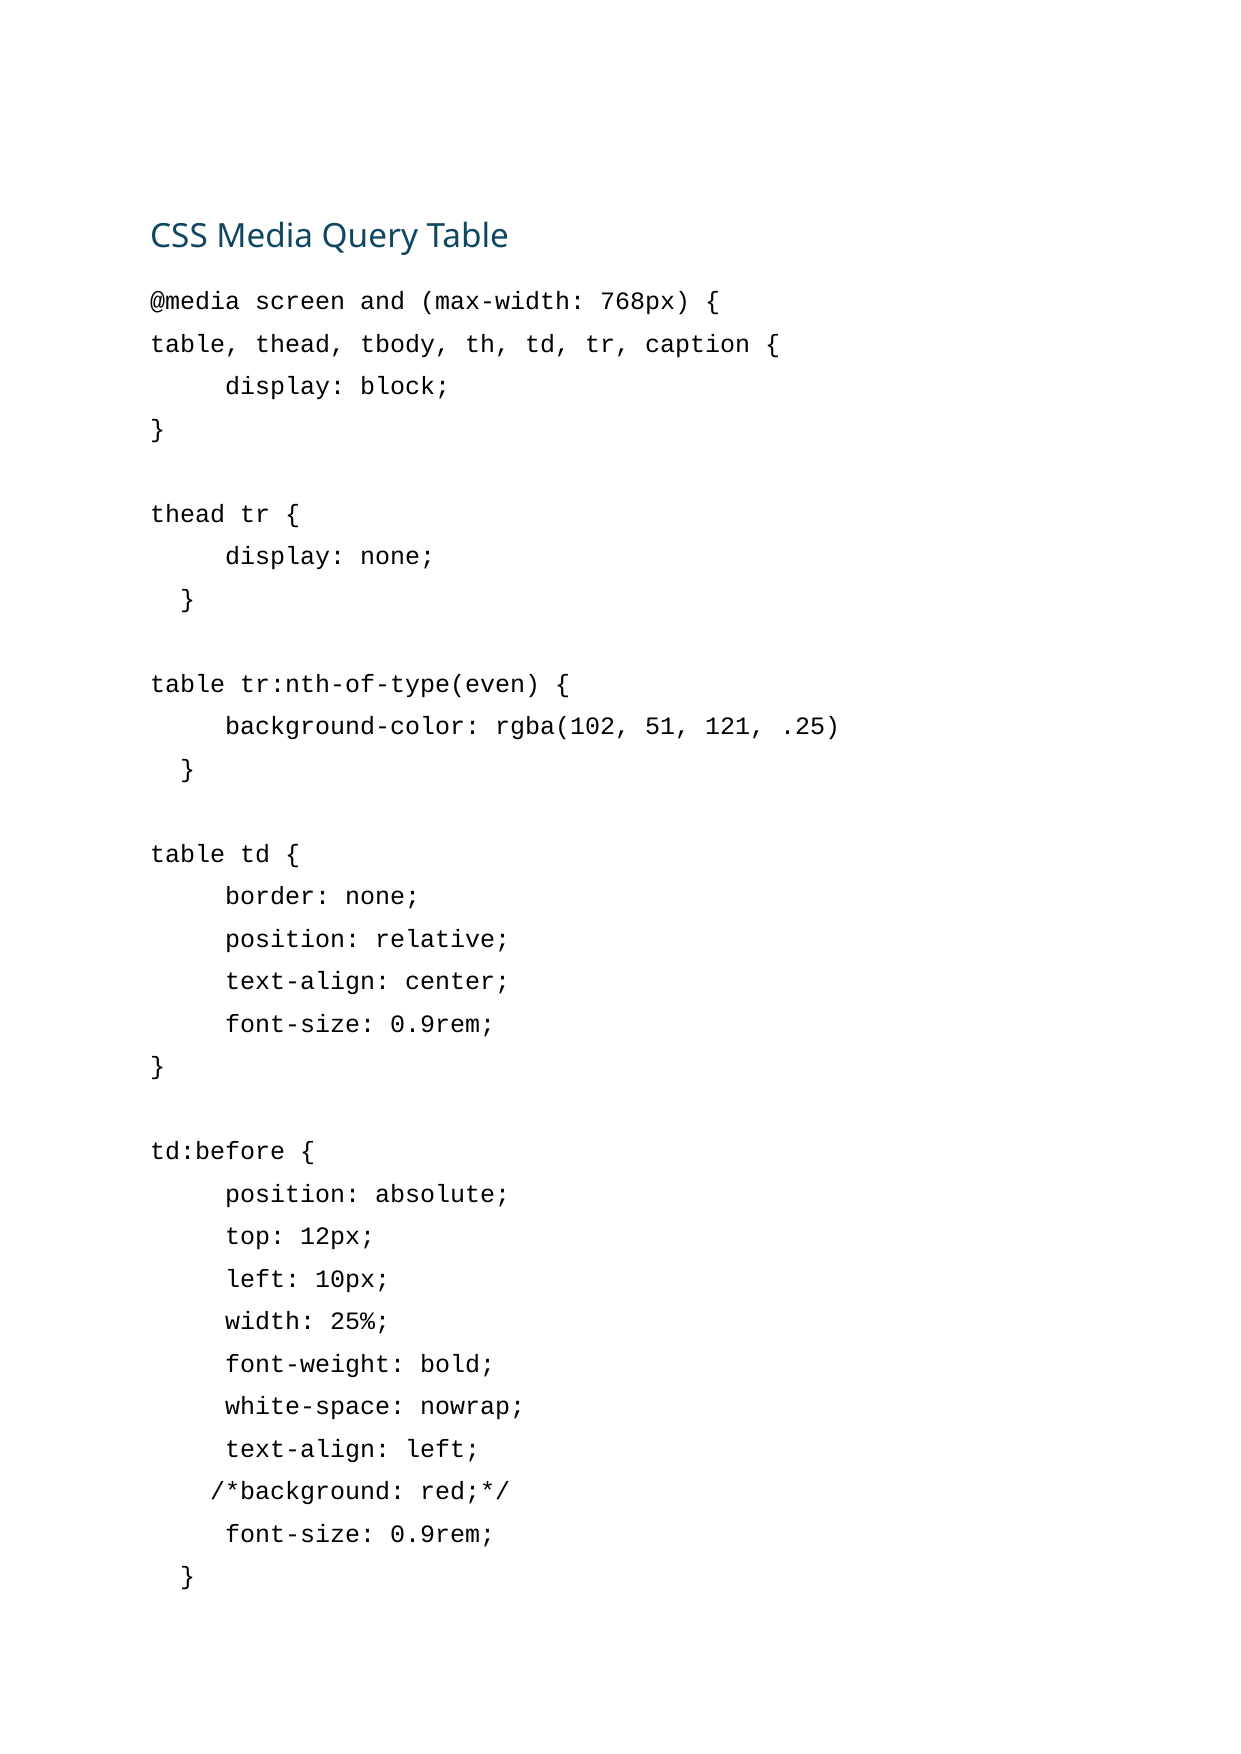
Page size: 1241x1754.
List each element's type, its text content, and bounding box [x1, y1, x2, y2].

text table tr:nth-of-type(even) { [150, 671, 1090, 699]
text @media screen and (max-width: 768px) { [150, 289, 1090, 317]
text background-color: rgba(102, 51, 121, .25) [150, 714, 1090, 742]
text position: absolute; [150, 1181, 1090, 1209]
text } [150, 586, 1090, 614]
subtitle CSS Media Query Table [150, 212, 1090, 258]
text } [150, 756, 1090, 784]
text /*background: red;*/ [150, 1479, 1090, 1507]
text thead tr { [150, 501, 1090, 529]
text white-space: nowrap; [150, 1394, 1090, 1422]
text font-size: 0.9rem; [150, 1521, 1090, 1549]
text } [150, 416, 1090, 444]
text } [150, 1054, 1090, 1082]
text position: relative; [150, 926, 1090, 954]
text } [150, 1564, 1090, 1592]
text display: block; [150, 374, 1090, 402]
text left: 10px; [150, 1266, 1090, 1294]
text text-align: left; [150, 1436, 1090, 1464]
text top: 12px; [150, 1224, 1090, 1252]
text font-size: 0.9rem; [150, 1011, 1090, 1039]
text table, thead, tbody, th, td, tr, caption { [150, 331, 1090, 359]
text table td { [150, 841, 1090, 869]
text text-align: center; [150, 969, 1090, 997]
text font-weight: bold; [150, 1351, 1090, 1379]
text width: 25%; [150, 1309, 1090, 1337]
text td:before { [150, 1139, 1090, 1167]
text border: none; [150, 884, 1090, 912]
text display: none; [150, 544, 1090, 572]
